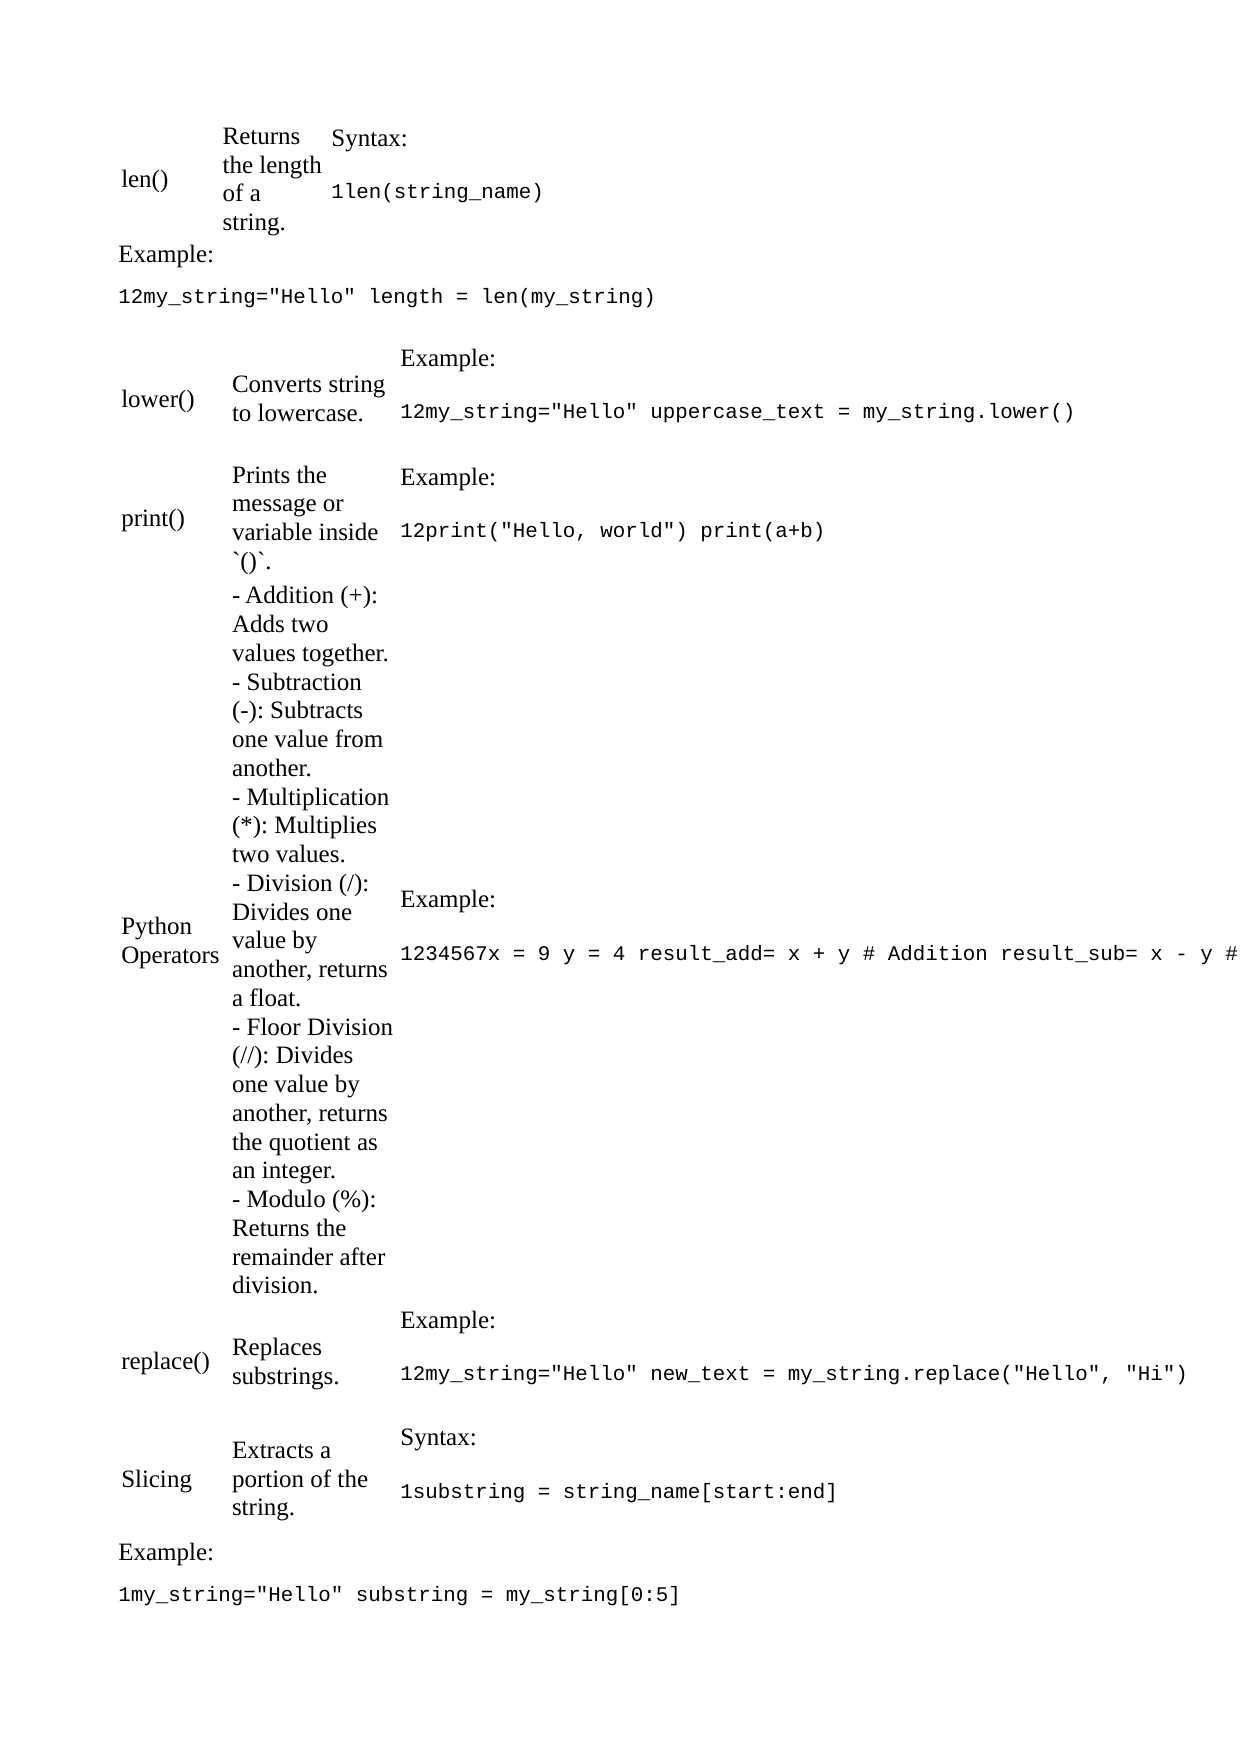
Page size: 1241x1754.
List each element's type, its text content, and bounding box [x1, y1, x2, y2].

table_header Example: 12my_string="Hello" uppercase_text = my_string.lower() [397, 340, 1240, 457]
table_cell print() [118, 457, 229, 578]
table_header lower() [118, 340, 229, 457]
text 12my_string="Hello" length = len(my_string) [118, 287, 1122, 310]
table_cell Syntax: 1substring = string_name[start:end] [397, 1420, 1240, 1537]
table_cell Slicing [118, 1420, 229, 1537]
text Example: [118, 239, 1122, 268]
table_cell Syntax: 1len(string_name) [328, 118, 1240, 239]
table_cell Replaces substrings. [229, 1302, 397, 1419]
table_cell Python Operators [118, 578, 229, 1302]
table_cell - Addition (+): Adds two values together. - Subtraction (-): Subtracts one value from another. - Multiplication (*): Multiplies two values. - Division (/): Divides one value by another, returns a float. - Floor Division (//): Divides one value by another, returns the quotient as an integer. - Modulo (%): Returns the remainder after division. [229, 578, 397, 1302]
table_cell Example: 12my_string="Hello" new_text = my_string.replace("Hello", "Hi") [397, 1302, 1240, 1419]
text Example: [118, 1537, 1122, 1565]
table_cell Returns the length of a string. [220, 118, 328, 239]
table_cell replace() [118, 1302, 229, 1419]
table_cell Extracts a portion of the string. [229, 1420, 397, 1537]
table_cell Example: 12print("Hello, world") print(a+b) [397, 457, 1240, 578]
table_cell Example: 1234567x = 9 y = 4 result_add= x + y # Addition result_sub= x - y # Subtraction result_mul= x * y # Multiplication result_div= x / y # Division result_fdiv= x // y # Floor Division result_mod= x % y # Modulo</td> [397, 578, 1240, 1302]
table_cell Prints the message or variable inside `()`. [229, 457, 397, 578]
text 1my_string="Hello" substring = my_string[0:5] [118, 1584, 1122, 1608]
table_header Converts string to lowercase. [229, 340, 397, 457]
table_cell len() [118, 118, 219, 239]
